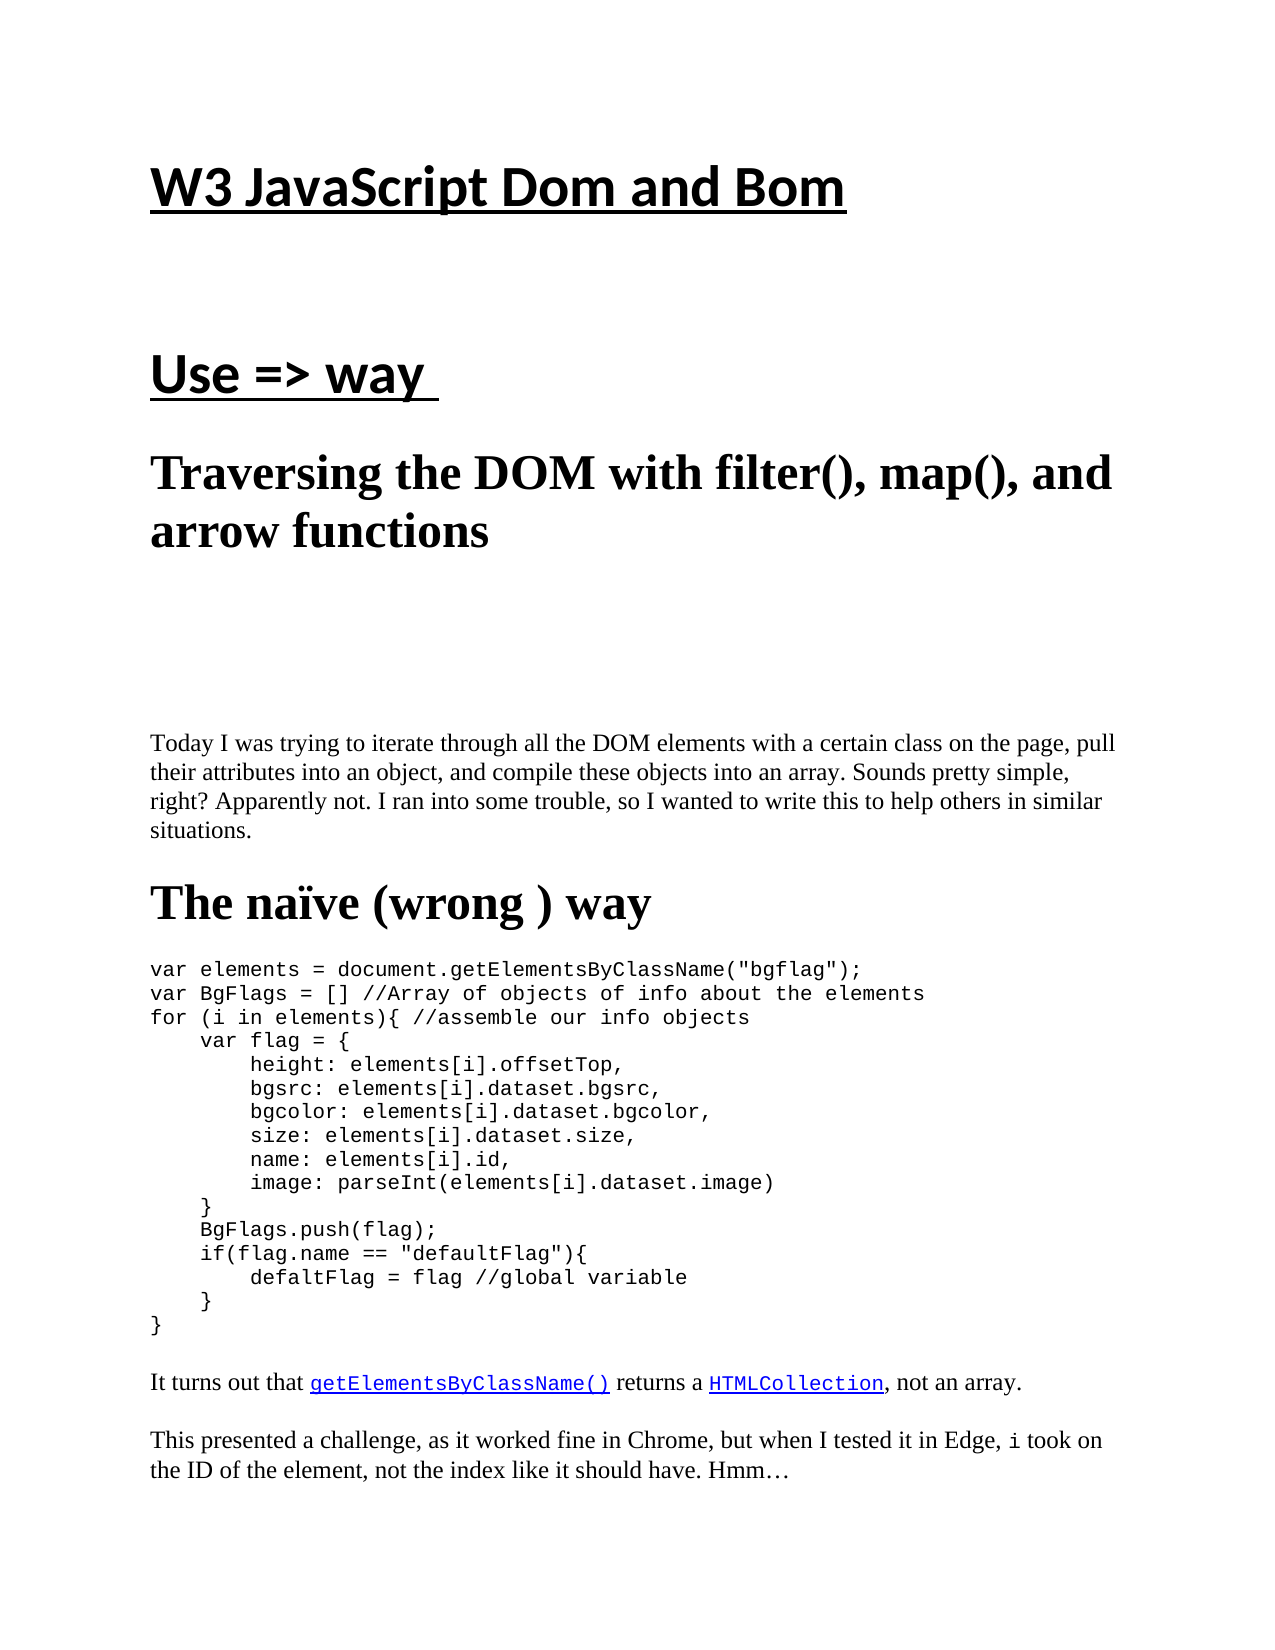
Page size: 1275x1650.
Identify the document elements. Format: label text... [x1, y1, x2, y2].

text W3 JavaScript Dom and Bom [150, 150, 1125, 221]
subtitle The naïve (wrong ) way [150, 873, 1125, 930]
text Today I was trying to iterate through all the DOM elements with a certain class on the page, pull their attributes into an object, and compile these objects into an array. Sounds pretty simple, right? Apparently not. I ran into some trouble, so I wanted to write this to help others in similar situations. [150, 728, 1125, 843]
subtitle Traversing the DOM with filter(), map(), and arrow functions [150, 443, 1125, 558]
text var elements = document.getElementsByClassName("bgflag"); var BgFlags = [] //Array of objects of info about the elements for (i in elements){ //assemble our info objects var flag = { height: elements[i].offsetTop, bgsrc: elements[i].dataset.bgsrc, bgcolor: elements[i].dataset.bgcolor, size: elements[i].dataset.size, name: elements[i].id, image: parseInt(elements[i].dataset.image) } BgFlags.push(flag); if(flag.name == "defaultFlag"){ defaltFlag = flag //global variable } } [150, 959, 1125, 1338]
text This presented a challenge, as it worked fine in Chrome, but when I tested it in Edge, i took on the ID of the element, not the index like it should have. Hmm… [150, 1426, 1125, 1484]
text It turns out that getElementsByClassName() returns a HTMLCollection, not an array. [150, 1367, 1125, 1396]
text Use => way [150, 337, 1125, 408]
